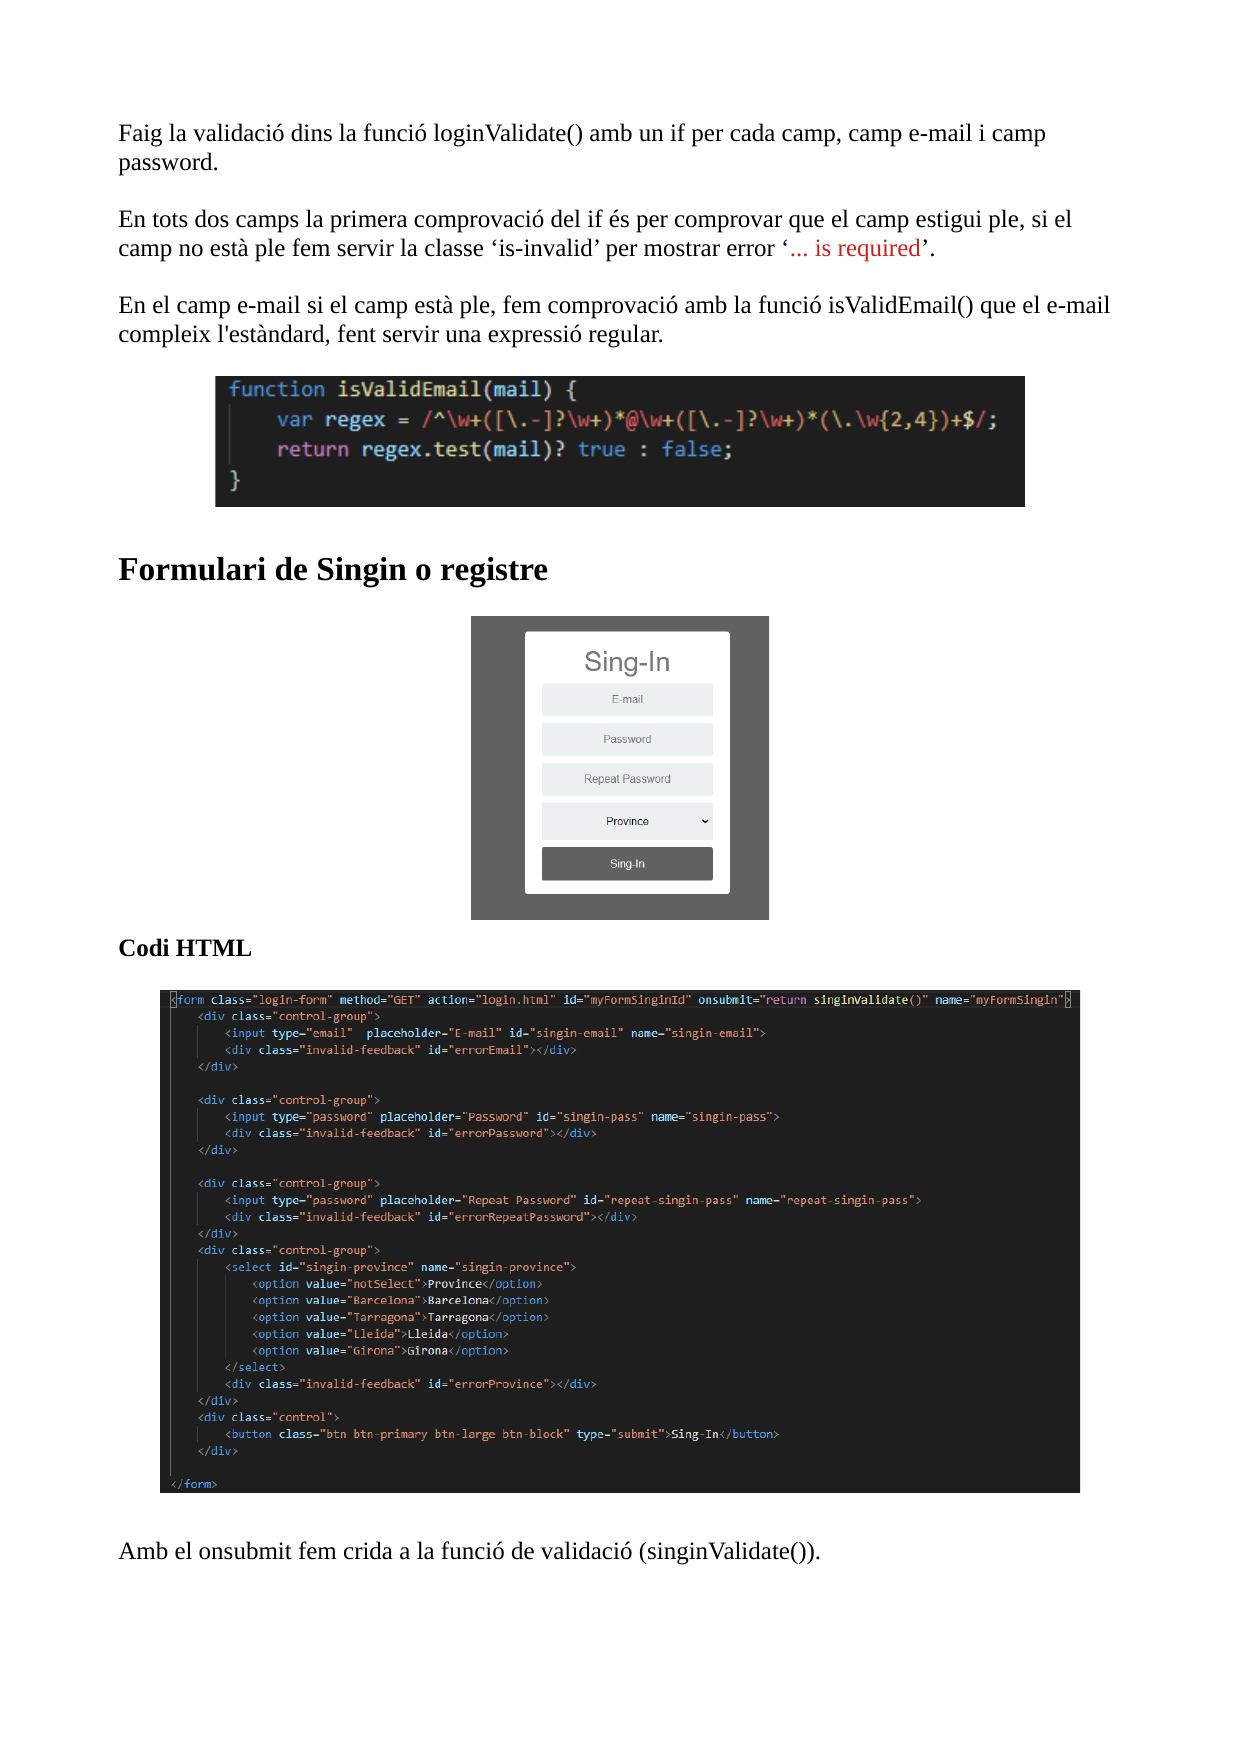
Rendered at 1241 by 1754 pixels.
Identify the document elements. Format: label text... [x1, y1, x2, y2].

picture [215, 376, 1025, 507]
text Formulari de Singin o registre [118, 549, 1122, 588]
text En tots dos camps la primera comprovació del if és per comprovar que el camp estigui ple, si el camp no està ple fem servir la classe ‘is-invalid’ per mostrar error ‘... is required’. [118, 204, 1122, 262]
picture [471, 616, 770, 920]
text En el camp e-mail si el camp està ple, fem comprovació amb la funció isValidEmail() que el e-mail compleix l'estàndard, fent servir una expressió regular. [118, 291, 1122, 348]
text Codi HTML [118, 933, 1122, 961]
picture [160, 990, 1080, 1493]
text Faig la validació dins la funció loginValidate() amb un if per cada camp, camp e-mail i camp password. [118, 118, 1122, 176]
text Amb el onsubmit fem crida a la funció de validació (singinValidate()). [118, 1536, 1122, 1565]
